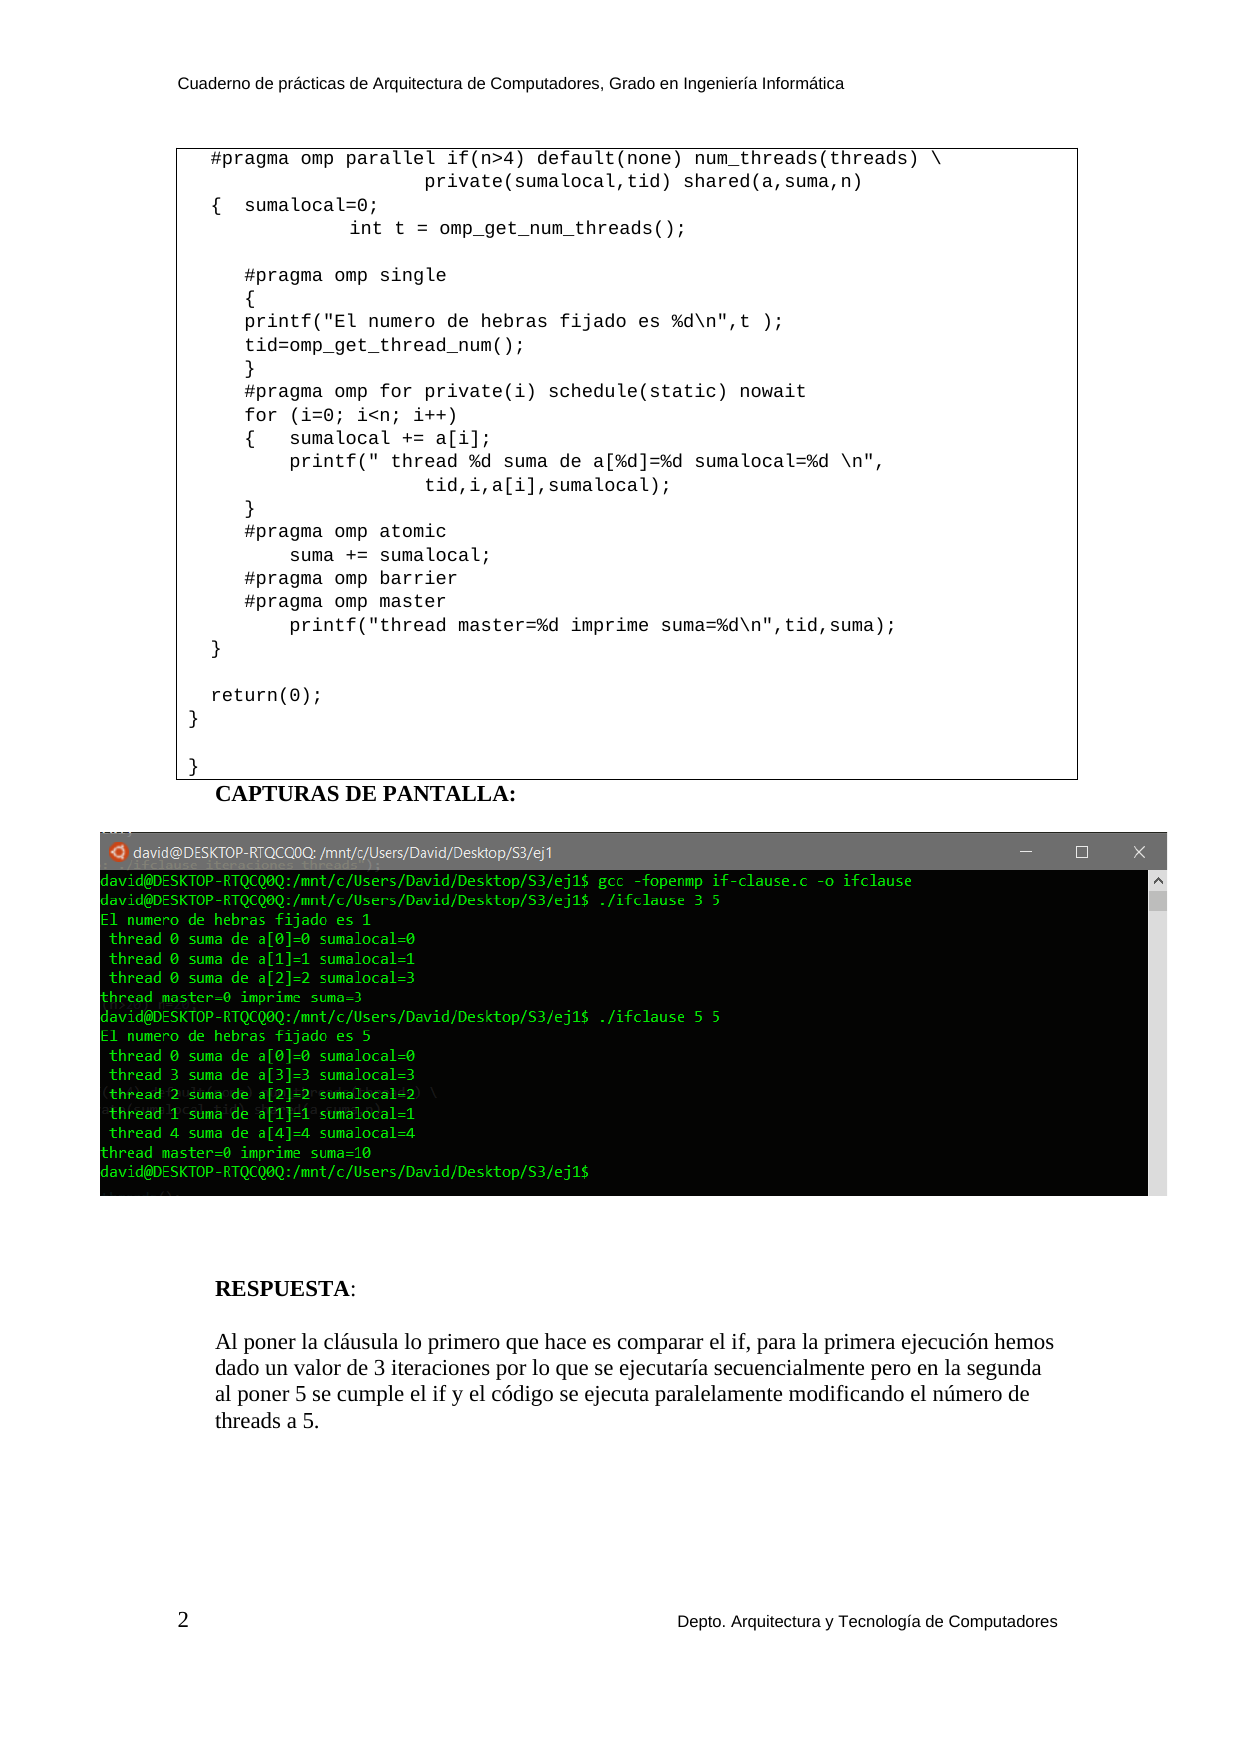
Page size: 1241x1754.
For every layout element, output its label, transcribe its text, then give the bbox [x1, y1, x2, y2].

text Al poner la cláusula lo primero que hace es comparar el if, para la primera ejecución hemos dado un valor de 3 iteraciones por lo que se ejecutaría secuencialmente pero en la segunda al poner 5 se cumple el if y el código se ejecuta paralelamente modificando el número de threads a 5. [215, 1328, 1063, 1433]
table_header #pragma omp parallel if(n>4) default(none) num_threads(threads) \ private(sumalocal,tid) shared(a,suma,n) { sumalocal=0; int t = omp_get_num_threads(); #pragma omp single { printf("El numero de hebras fijado es %d\n",t ); tid=omp_get_thread_num(); } #pragma omp for private(i) schedule(static) nowait for (i=0; i<n; i++) { sumalocal += a[i]; printf(" thread %d suma de a[%d]=%d sumalocal=%d \n", tid,i,a[i],sumalocal); } #pragma omp atomic suma += sumalocal; #pragma omp barrier #pragma omp master printf("thread master=%d imprime suma=%d\n",tid,suma); } return(0); } } [177, 149, 1077, 779]
text CAPTURAS DE PANTALLA: [215, 780, 1063, 806]
picture [100, 832, 1168, 1196]
text RESPUESTA: [215, 1275, 1063, 1301]
